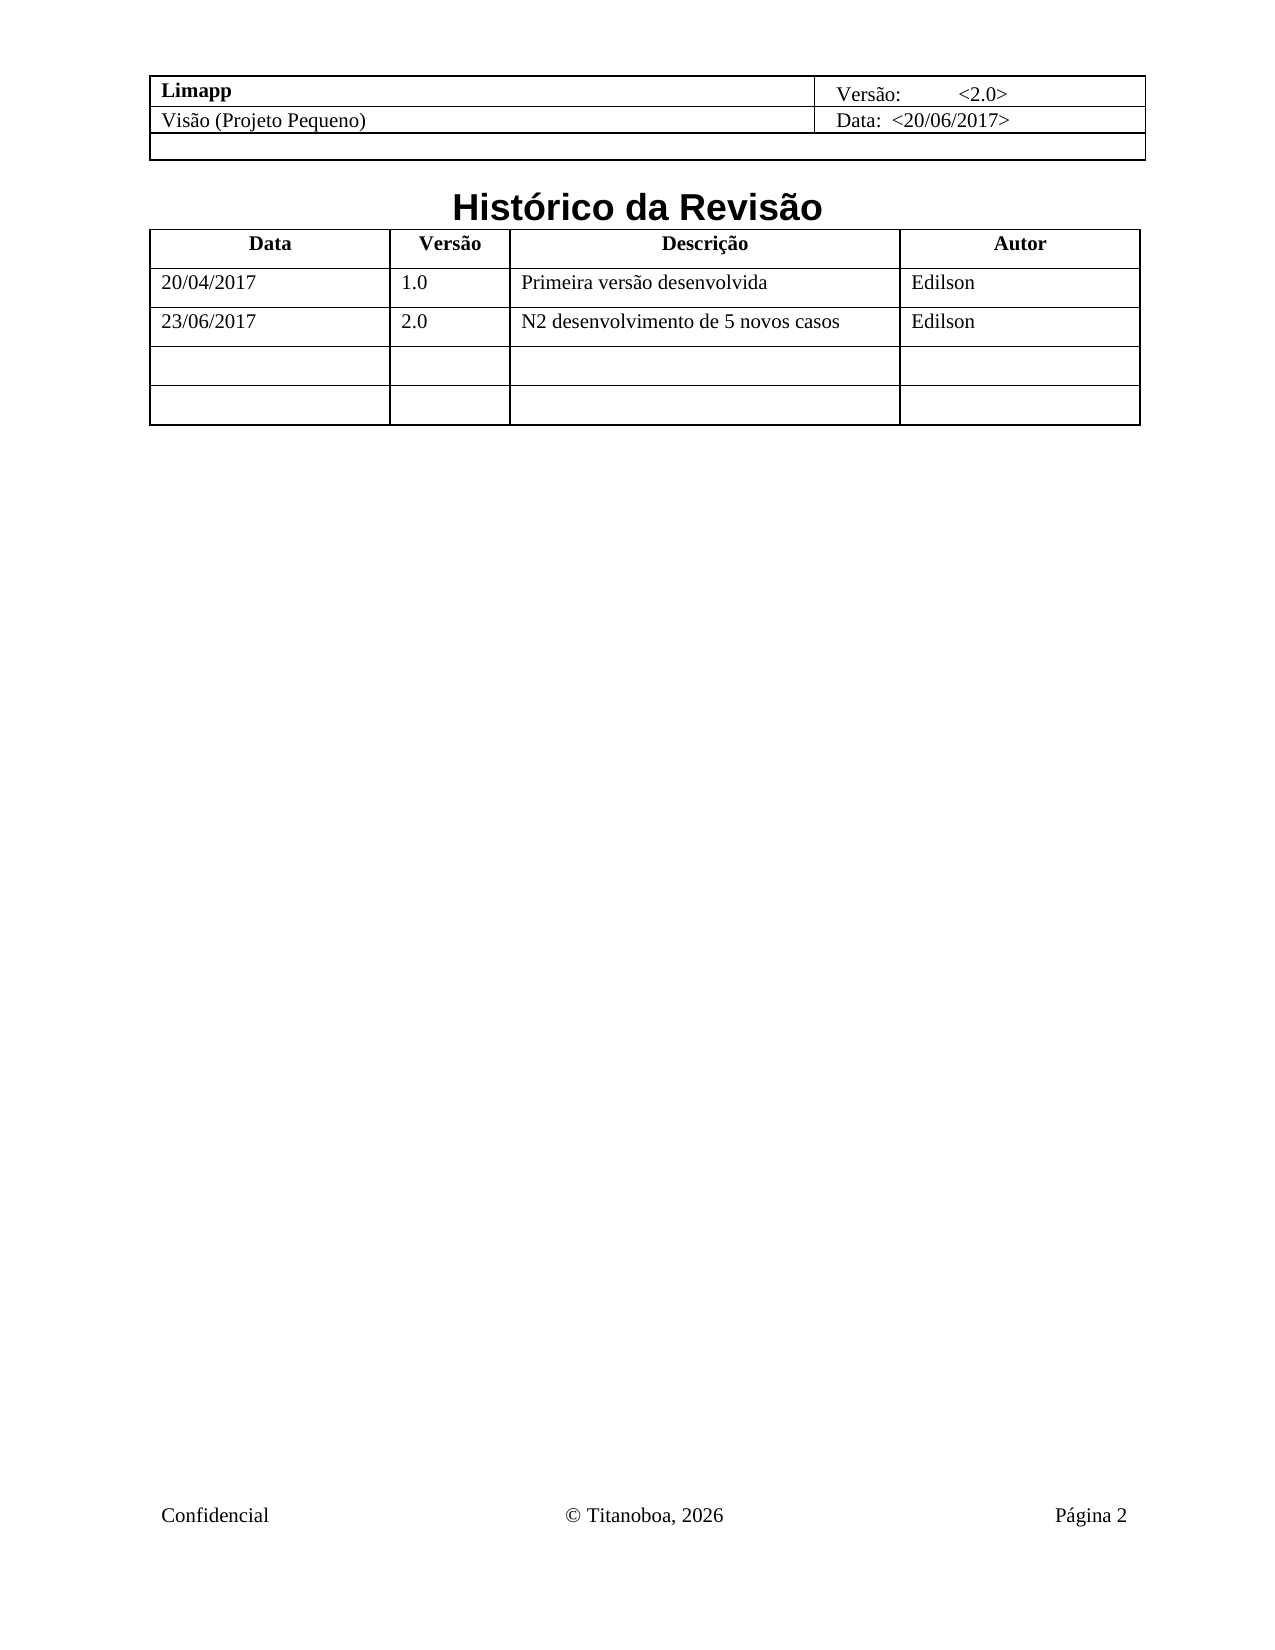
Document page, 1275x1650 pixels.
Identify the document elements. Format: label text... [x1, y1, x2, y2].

table_cell 20/04/2017 [151, 269, 389, 307]
table_cell 1.0 [391, 269, 509, 307]
table_header Versão [391, 230, 509, 268]
table_cell [901, 347, 1139, 385]
table_cell Primeira versão desenvolvida [511, 269, 899, 307]
table_cell Edilson [901, 308, 1139, 346]
table_cell [151, 386, 389, 424]
table_cell [391, 347, 509, 385]
table_header Descrição [511, 230, 899, 268]
table_cell N2 desenvolvimento de 5 novos casos [511, 308, 899, 346]
text Histórico da Revisão [150, 185, 1125, 228]
table_cell [511, 347, 899, 385]
table_cell Edilson [901, 269, 1139, 307]
table_header Data [151, 230, 389, 268]
table_cell [391, 386, 509, 424]
table_cell [901, 386, 1139, 424]
table_cell 2.0 [391, 308, 509, 346]
table_header Autor [901, 230, 1139, 268]
table_cell 23/06/2017 [151, 308, 389, 346]
table_cell [511, 386, 899, 424]
table_cell [151, 347, 389, 385]
